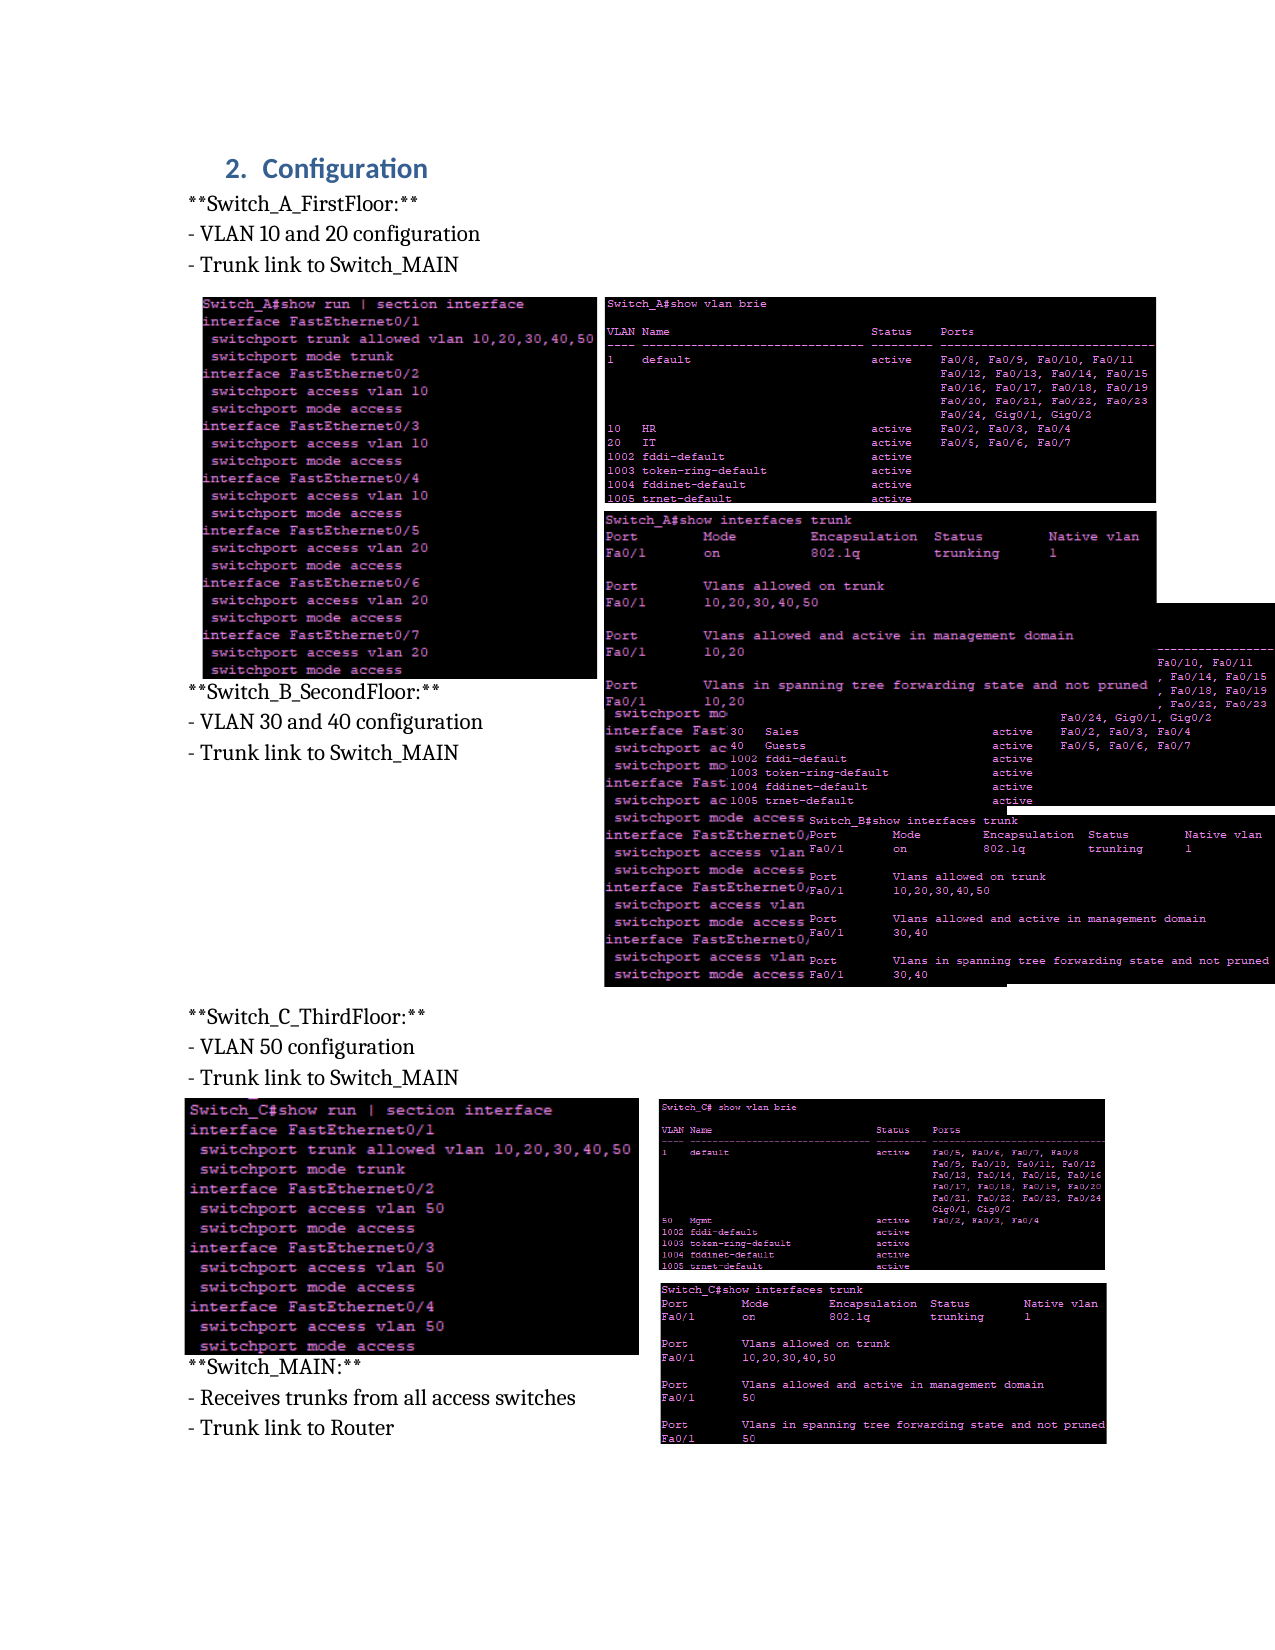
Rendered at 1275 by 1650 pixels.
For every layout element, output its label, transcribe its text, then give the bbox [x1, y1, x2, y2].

picture [202, 297, 598, 679]
text **Switch_A_FirstFloor:** - VLAN 10 and 20 configuration - Trunk link to Switch_MAIN [187, 191, 1087, 278]
picture [658, 1099, 1105, 1270]
picture [184, 1098, 639, 1355]
subtitle Configuration [225, 150, 1087, 186]
picture [604, 297, 1157, 503]
picture [604, 511, 1275, 987]
picture [660, 1283, 1107, 1444]
text **Switch_B_SecondFloor:** - VLAN 30 and 40 configuration - Trunk link to Switch_MAIN [187, 459, 1087, 796]
text **Switch_MAIN:** - Receives trunks from all access switches - Trunk link to Router [187, 1217, 1087, 1441]
text **Switch_C_ThirdFloor:** - VLAN 50 configuration - Trunk link to Switch_MAIN [187, 974, 1087, 1091]
